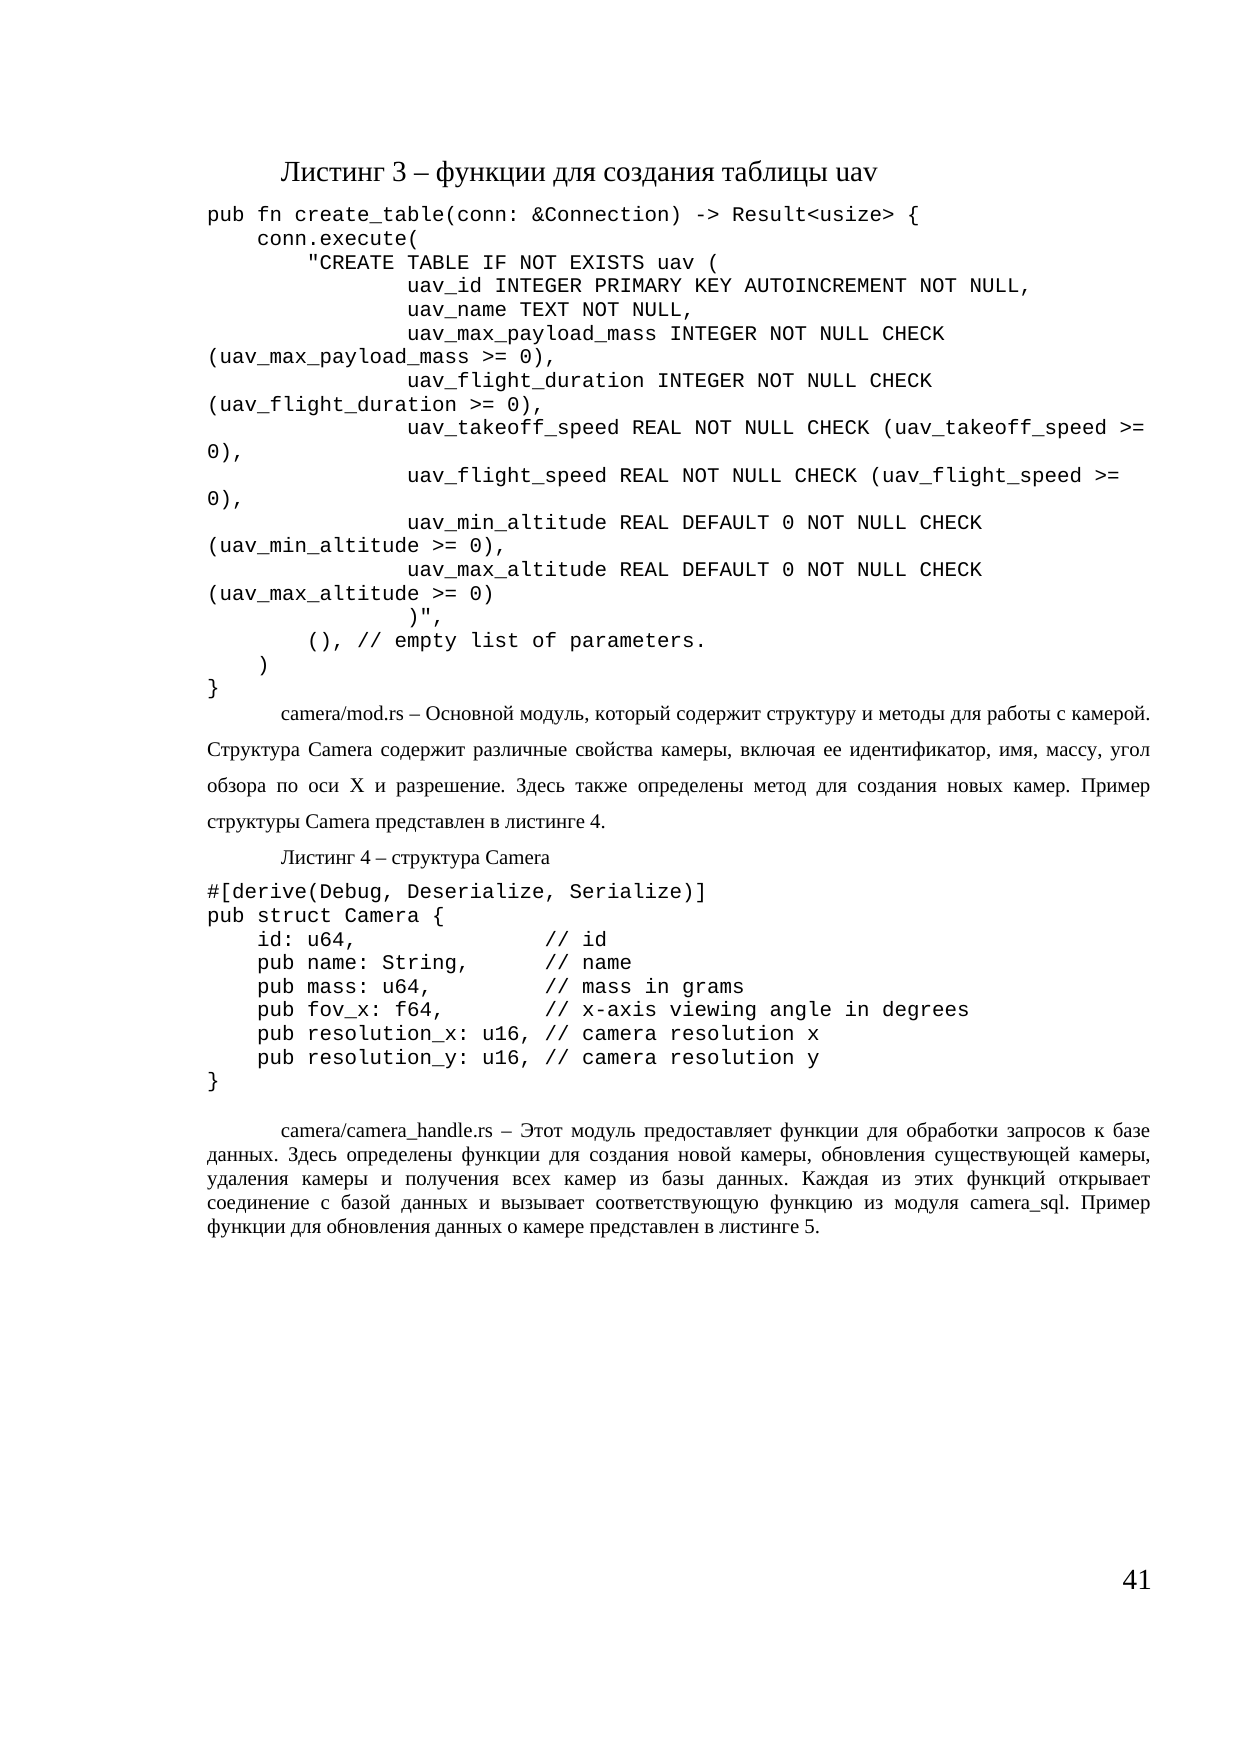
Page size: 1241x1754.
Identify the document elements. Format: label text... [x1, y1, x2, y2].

text Листинг 3 – функции для создания таблицы uav [207, 154, 1152, 188]
text uav_takeoff_speed REAL NOT NULL CHECK (uav_takeoff_speed >= 0), [207, 417, 1152, 464]
text conn.execute( [207, 228, 1152, 252]
text uav_name TEXT NOT NULL, [207, 299, 1152, 323]
text uav_min_altitude REAL DEFAULT 0 NOT NULL CHECK (uav_min_altitude >= 0), [207, 512, 1152, 559]
text } [207, 677, 1152, 701]
text Листинг 4 – структура Camera [207, 845, 1152, 869]
text pub fn create_table(conn: &Connection) -> Result<usize> { [207, 204, 1152, 228]
text "CREATE TABLE IF NOT EXISTS uav ( [207, 252, 1152, 275]
text camera/camera_handle.rs – Этот модуль предоставляет функции для обработки запросов к базе данных. Здесь определены функции для создания новой камеры, обновления существующей камеры, удаления камеры и получения всех камер из базы данных. Каждая из этих функций открывает соединение с базой данных и вызывает соответствующую функцию из модуля camera_sql. Пример функции для обновления данных о камере представлен в листинге 5. [207, 1118, 1152, 1238]
text uav_max_altitude REAL DEFAULT 0 NOT NULL CHECK (uav_max_altitude >= 0) [207, 559, 1152, 606]
text pub name: String, // name [207, 952, 1152, 976]
text pub mass: u64, // mass in grams [207, 976, 1152, 999]
text uav_max_payload_mass INTEGER NOT NULL CHECK (uav_max_payload_mass >= 0), [207, 323, 1152, 370]
text (), // empty list of parameters. [207, 630, 1152, 654]
text } [207, 1070, 1152, 1094]
text pub fov_x: f64, // x-axis viewing angle in degrees [207, 999, 1152, 1023]
text id: u64, // id [207, 928, 1152, 952]
text camera/mod.rs – Основной модуль, который содержит структуру и методы для работы с камерой. Структура Camera содержит различные свойства камеры, включая ее идентификатор, имя, массу, угол обзора по оси X и разрешение. Здесь также определены метод для создания новых камер. Пример структуры Camera представлен в листинге 4. [207, 701, 1152, 833]
text uav_flight_speed REAL NOT NULL CHECK (uav_flight_speed >= 0), [207, 464, 1152, 512]
text uav_id INTEGER PRIMARY KEY AUTOINCREMENT NOT NULL, [207, 275, 1152, 299]
text )", [207, 606, 1152, 630]
text pub resolution_x: u16, // camera resolution x [207, 1023, 1152, 1047]
text #[derive(Debug, Deserialize, Serialize)] [207, 881, 1152, 905]
text uav_flight_duration INTEGER NOT NULL CHECK (uav_flight_duration >= 0), [207, 370, 1152, 417]
text pub resolution_y: u16, // camera resolution y [207, 1047, 1152, 1070]
text ) [207, 654, 1152, 677]
text pub struct Camera { [207, 905, 1152, 928]
